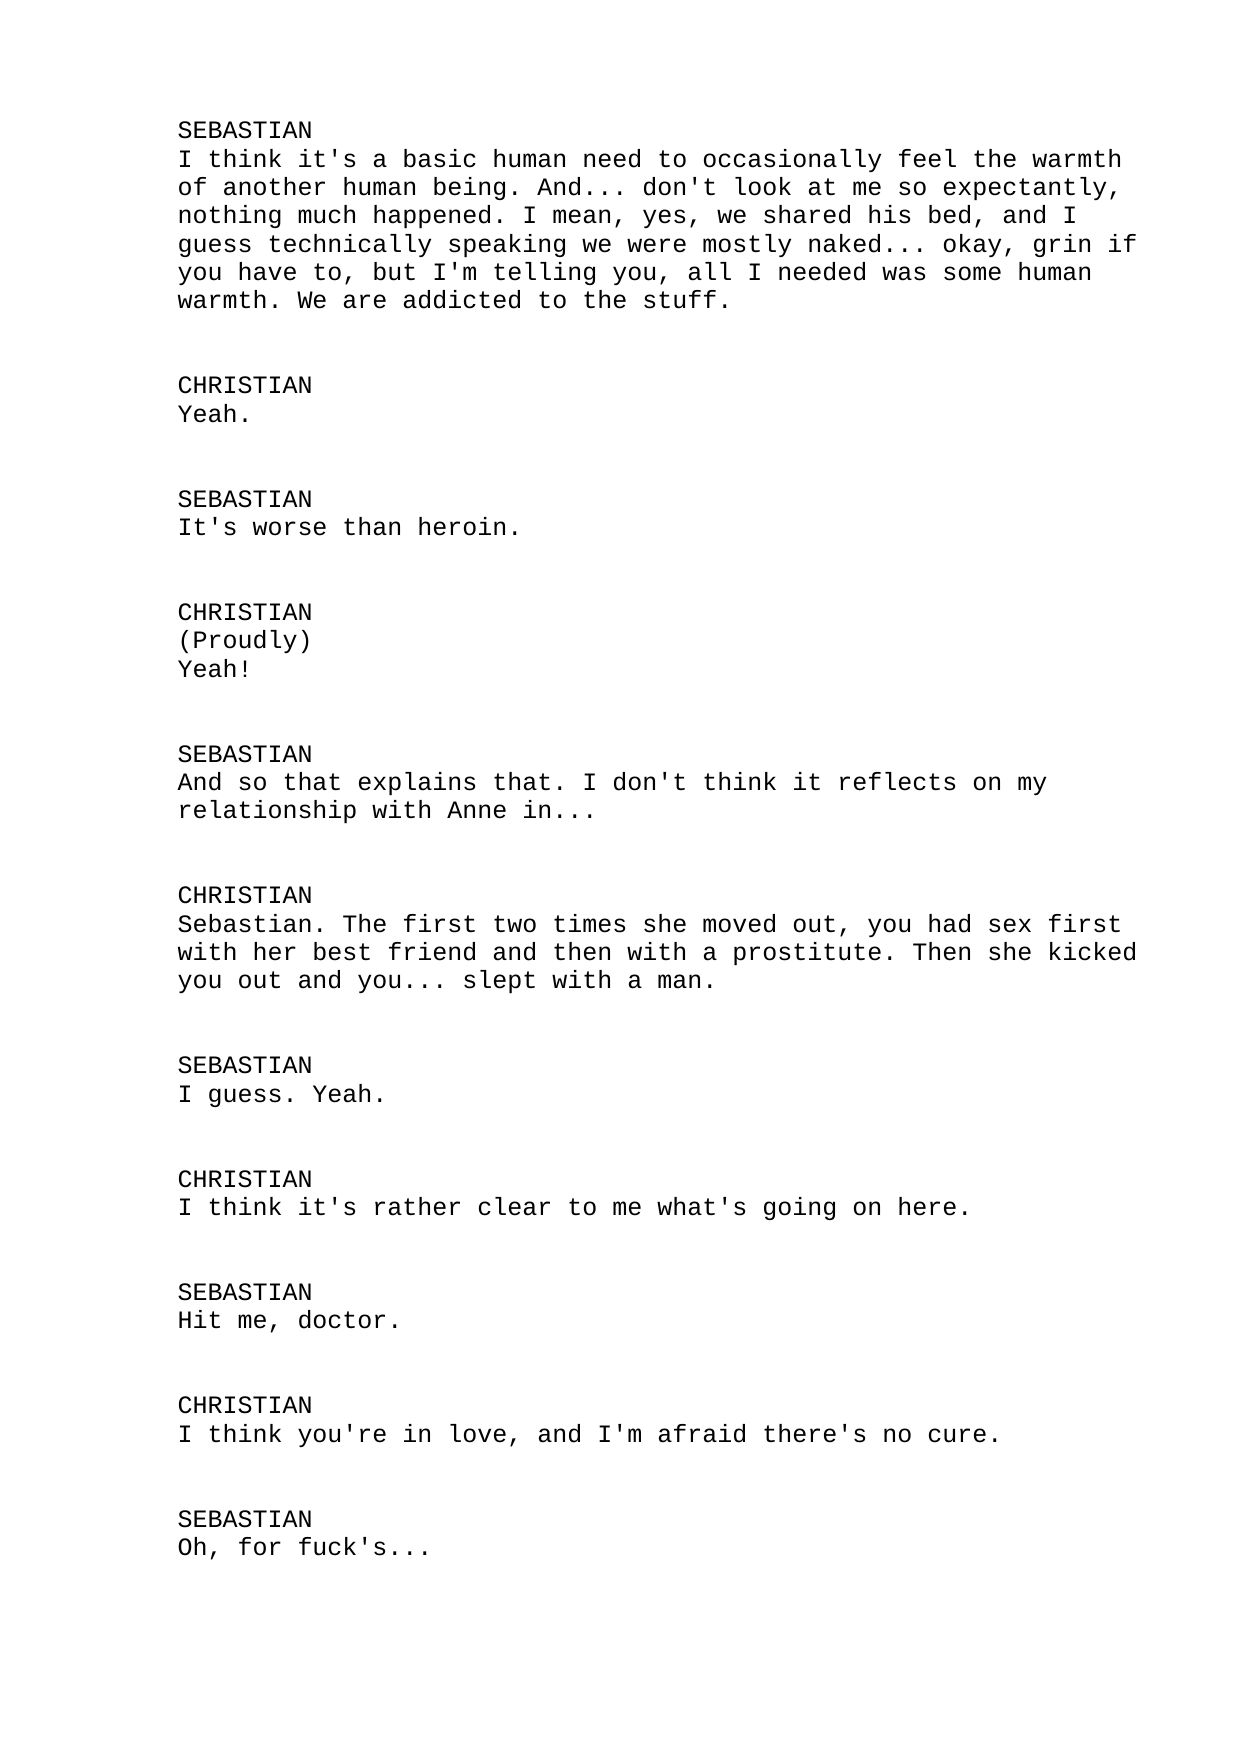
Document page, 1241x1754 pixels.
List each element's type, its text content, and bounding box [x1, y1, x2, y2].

text CHRISTIAN [327, 1393, 1152, 1421]
text I think you're in love, and I'm afraid there's no cure. [1017, 1421, 1152, 1450]
text CHRISTIAN [327, 883, 1152, 911]
text SEBASTIAN [327, 1280, 1152, 1308]
text I think it's a basic human need to occasionally feel the warmth of another human being. And... don't look at me so expectantly, nothing much happened. I mean, yes, we shared his bed, and I guess technically speaking we were mostly naked... okay, grin if you have to, but I'm telling you, all I needed was some human warmth. We are addicted to the stuff. [747, 146, 1152, 316]
text CHRISTIAN [327, 600, 1152, 628]
text (Proudly) [327, 628, 1152, 656]
text SEBASTIAN [327, 741, 1152, 770]
text SEBASTIAN [327, 118, 1152, 146]
text CHRISTIAN [327, 373, 1152, 401]
text Hit me, doctor. [417, 1308, 1152, 1336]
text I guess. Yeah. [402, 1081, 1152, 1110]
text Oh, for fuck's... [447, 1535, 1152, 1563]
text Yeah. [267, 401, 1152, 430]
text SEBASTIAN [327, 1053, 1152, 1081]
text SEBASTIAN [327, 486, 1152, 515]
text CHRISTIAN [327, 1166, 1152, 1195]
text Yeah! [267, 656, 1152, 685]
text And so that explains that. I don't think it reflects on my relationship with Anne in... [612, 770, 1152, 826]
text SEBASTIAN [327, 1506, 1152, 1535]
text It's worse than heroin. [537, 515, 1152, 543]
text Sebastian. The first two times she moved out, you had sex first with her best friend and then with a prostitute. Then she kicked you out and you... slept with a man. [732, 911, 1152, 996]
text I think it's rather clear to me what's going on here. [987, 1195, 1152, 1223]
